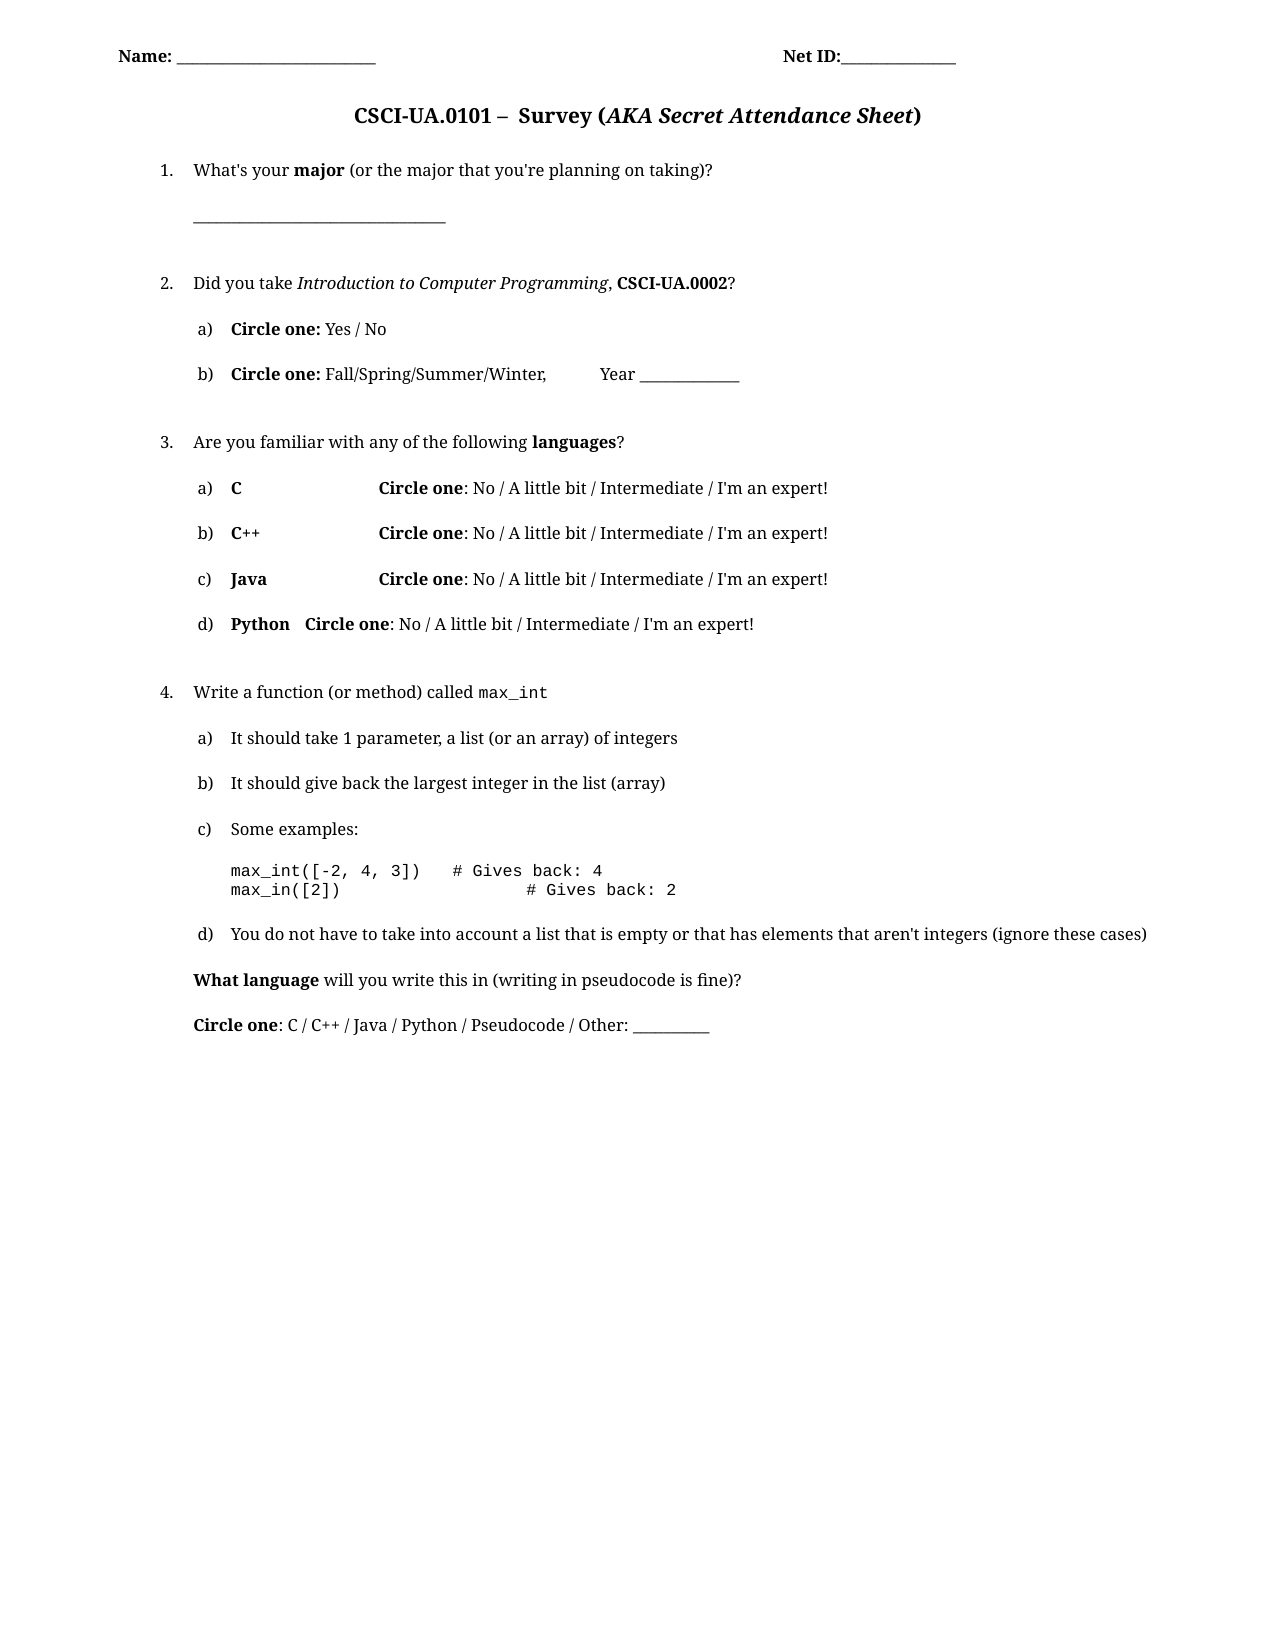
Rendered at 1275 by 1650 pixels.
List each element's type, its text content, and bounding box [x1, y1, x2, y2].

list It should give back the largest integer in the list (array) [193, 772, 1157, 817]
list Circle one: Yes / No [193, 317, 1157, 363]
list C Circle one: No / A little bit / Intermediate / I'm an expert! [193, 476, 1157, 522]
list It should take 1 parameter, a list (or an array) of integers [193, 726, 1157, 772]
list You do not have to take into account a list that is empty or that has elements that aren't integers (ignore these cases) [193, 923, 1157, 968]
list Python Circle one: No / A little bit / Intermediate / I'm an expert! [193, 613, 1157, 681]
list C++ Circle one: No / A little bit / Intermediate / I'm an expert! [193, 522, 1157, 567]
list Did you take Introduction to Computer Programming, CSCI-UA.0002? [156, 272, 1157, 317]
text Name: __________________________ Net ID:_______________ [118, 45, 1157, 67]
list Java Circle one: No / A little bit / Intermediate / I'm an expert! [193, 567, 1157, 613]
list Circle one: Fall/Spring/Summer/Winter, Year _____________ [193, 363, 1157, 431]
list What language will you write this in (writing in pseudocode is fine)? Circle one: C / C++ / Java / Python / Pseudocode / Other: __________ [156, 968, 1157, 1036]
text CSCI-UA.0101 – Survey (AKA Secret Attendance Sheet) [118, 102, 1157, 130]
list Write a function (or method) called max_int [156, 681, 1157, 726]
list What's your major (or the major that you're planning on taking)? _________________________________ [156, 158, 1157, 272]
list Are you familiar with any of the following languages? [156, 431, 1157, 476]
list Some examples: max_int([-2, 4, 3]) # Gives back: 4 max_in([2]) # Gives back: 2 [193, 817, 1157, 923]
